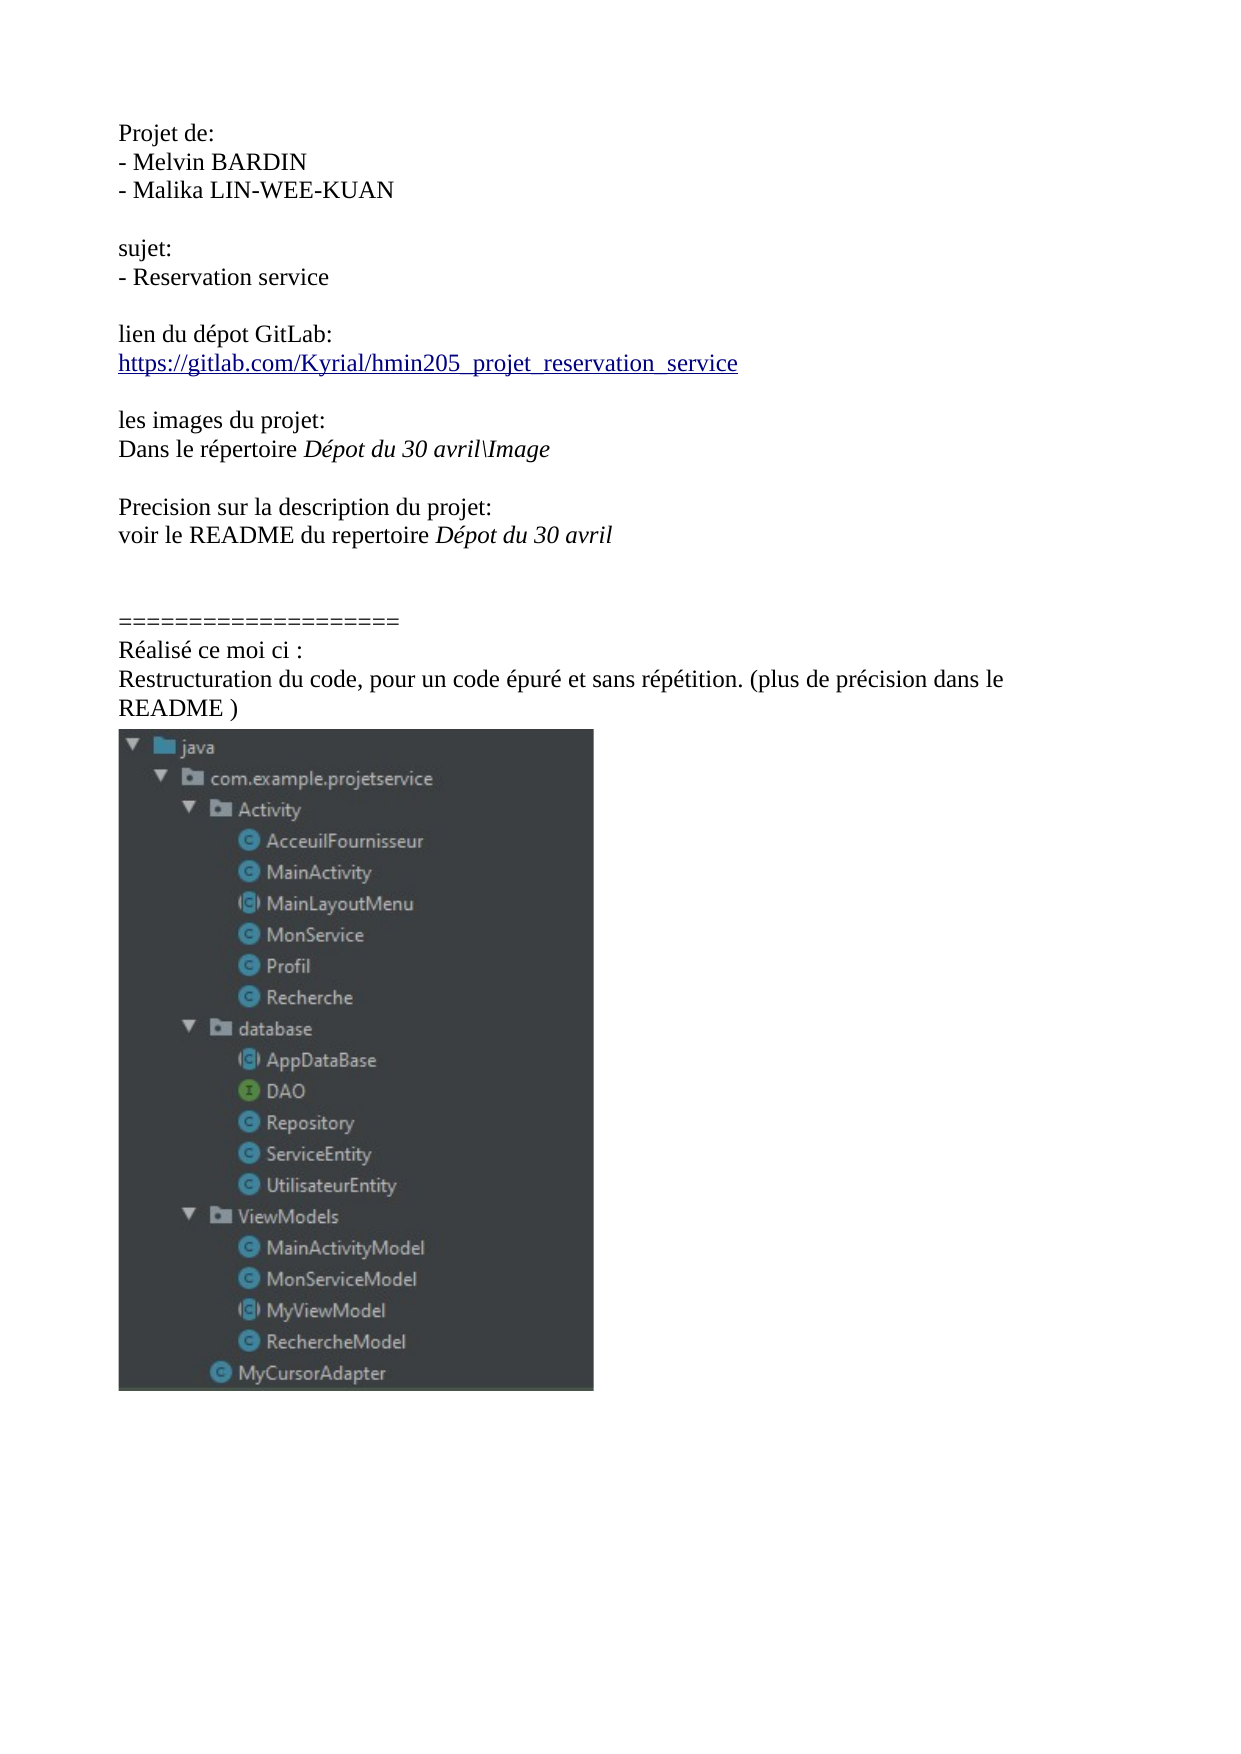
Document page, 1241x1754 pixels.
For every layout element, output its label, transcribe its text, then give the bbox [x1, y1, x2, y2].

text voir le README du repertoire Dépot du 30 avril [118, 521, 1122, 549]
text lien du dépot GitLab: [118, 319, 1122, 348]
text Precision sur la description du projet: [118, 492, 1122, 521]
text https://gitlab.com/Kyrial/hmin205_projet_reservation_service [118, 348, 1122, 377]
text Restructuration du code, pour un code épuré et sans répétition. (plus de précision dans le README ) [118, 664, 1122, 722]
text ==================== [118, 607, 1122, 636]
text sujet: [118, 233, 1122, 262]
text Projet de: [118, 118, 1122, 147]
text - Reservation service [118, 262, 1122, 291]
picture [118, 729, 594, 1391]
text Dans le répertoire Dépot du 30 avril\Image [118, 434, 1122, 463]
text les images du projet: [118, 406, 1122, 434]
text - Malika LIN-WEE-KUAN [118, 176, 1122, 204]
text Réalisé ce moi ci : [118, 636, 1122, 664]
text - Melvin BARDIN [118, 147, 1122, 176]
